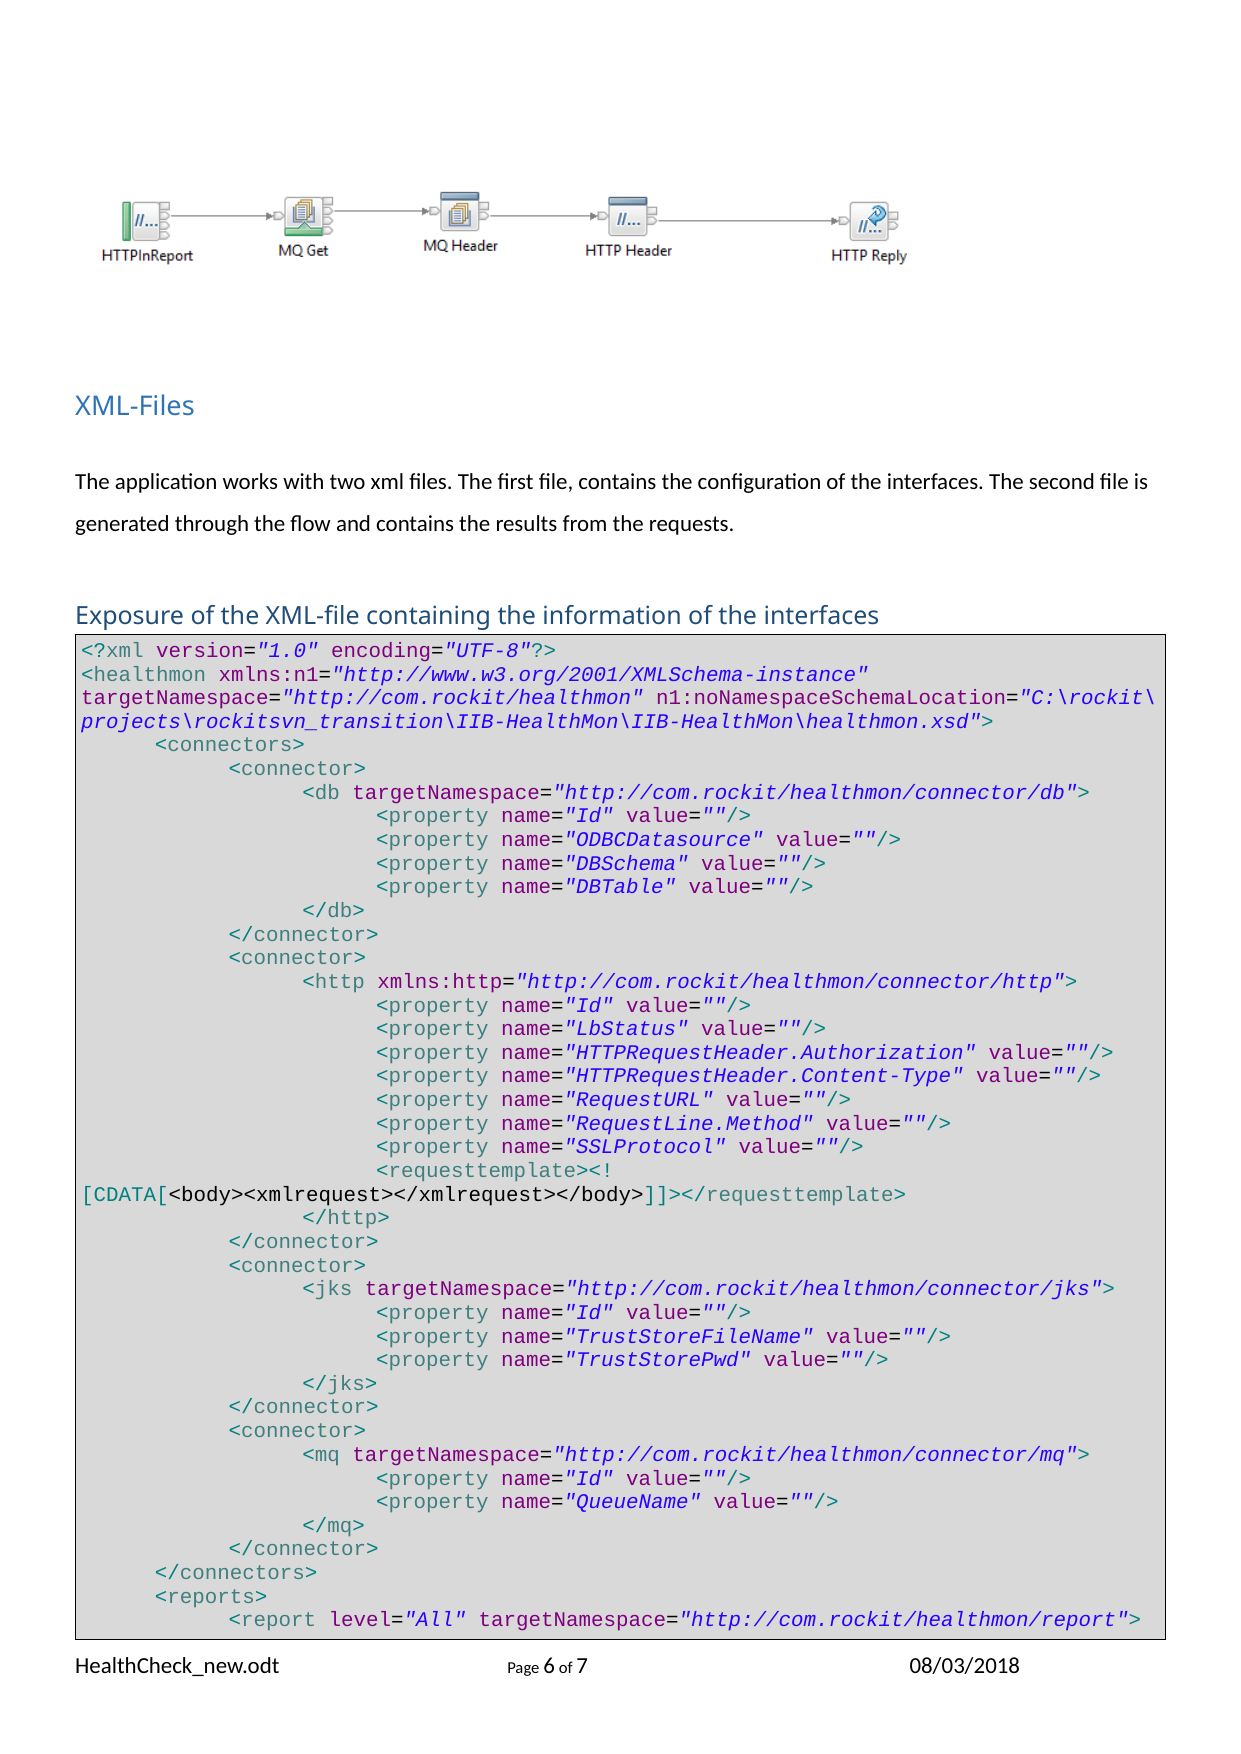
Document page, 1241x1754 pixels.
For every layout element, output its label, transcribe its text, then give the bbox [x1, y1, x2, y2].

table_header <?xml version="1.0" encoding="UTF-8"?> <healthmon xmlns:n1="http://www.w3.org/2001/XMLSchema-instance" targetNamespace="http://com.rockit/healthmon" n1:noNamespaceSchemaLocation="C:\rockit\projects\rockitsvn_transition\IIB-HealthMon\IIB-HealthMon\healthmon.xsd"> <connectors> <connector> <db targetNamespace="http://com.rockit/healthmon/connector/db"> <property name="Id" value=""/> <property name="ODBCDatasource" value=""/> <property name="DBSchema" value=""/> <property name="DBTable" value=""/> </db> </connector> <connector> <http xmlns:http="http://com.rockit/healthmon/connector/http"> <property name="Id" value=""/> <property name="LbStatus" value=""/> <property name="HTTPRequestHeader.Authorization" value=""/> <property name="HTTPRequestHeader.Content-Type" value=""/> <property name="RequestURL" value=""/> <property name="RequestLine.Method" value=""/> <property name="SSLProtocol" value=""/> <requesttemplate><![CDATA[<body><xmlrequest></xmlrequest></body>]]></requesttemplate> </http> </connector> <connector> <jks targetNamespace="http://com.rockit/healthmon/connector/jks"> <property name="Id" value=""/> <property name="TrustStoreFileName" value=""/> <property name="TrustStorePwd" value=""/> </jks> </connector> <connector> <mq targetNamespace="http://com.rockit/healthmon/connector/mq"> <property name="Id" value=""/> <property name="QueueName" value=""/> </mq> </connector> </connectors> <reports> <report level="All" targetNamespace="http://com.rockit/healthmon/report"> [76, 635, 1165, 1639]
subtitle Exposure of the XML-file containing the information of the interfaces [75, 598, 1165, 632]
subtitle XML-Files [75, 386, 1165, 423]
text The application works with two xml files. The first file, contains the configuration of the interfaces. The second file is generated through the flow and contains the results from the requests. [75, 467, 1165, 537]
